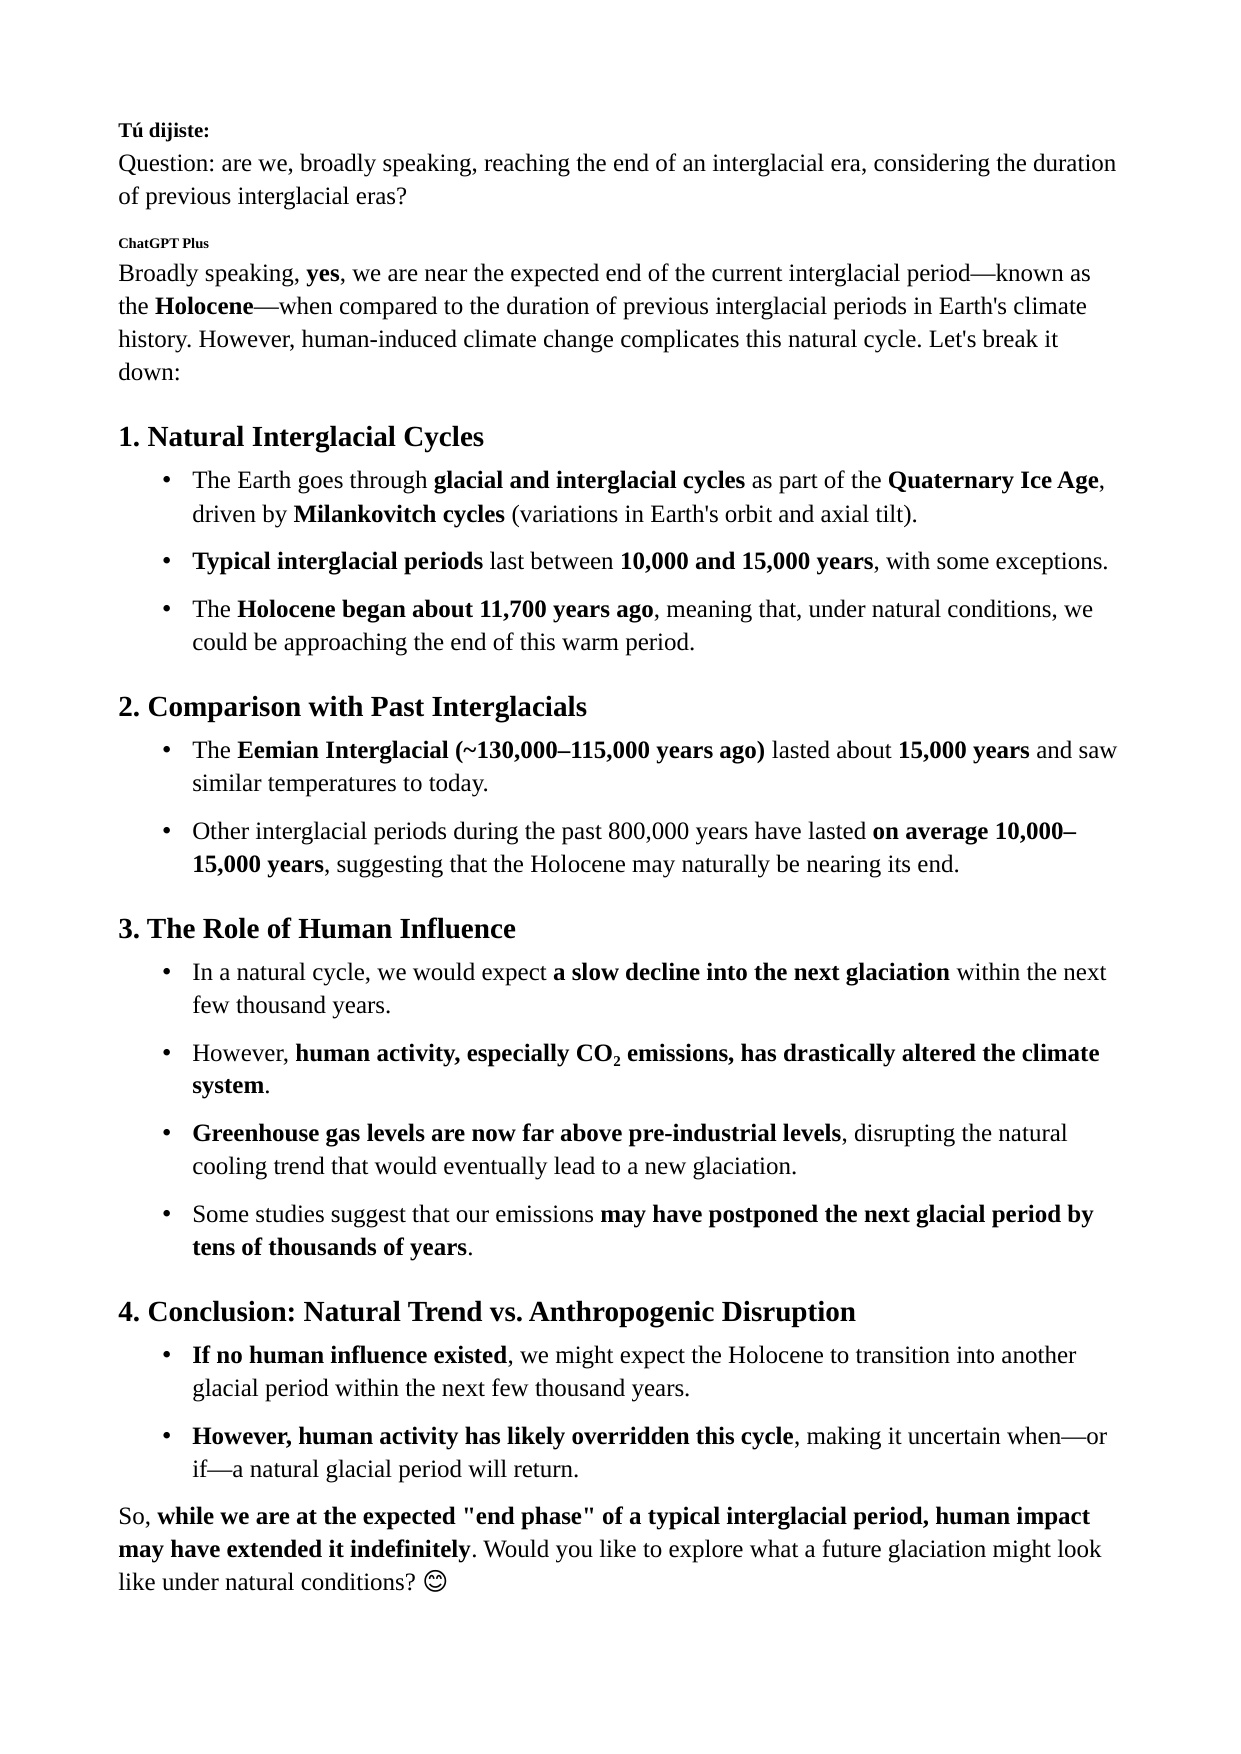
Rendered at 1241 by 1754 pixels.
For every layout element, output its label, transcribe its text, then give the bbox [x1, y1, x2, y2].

subtitle Tú dijiste: [118, 118, 1122, 142]
subtitle ChatGPT Plus [118, 235, 1122, 252]
list The Eemian Interglacial (~130,000–115,000 years ago) lasted about 15,000 years and saw similar temperatures to today. [162, 735, 1122, 797]
list Greenhouse gas levels are now far above pre-industrial levels, disrupting the natural cooling trend that would eventually lead to a new glaciation. [162, 1118, 1122, 1180]
list The Earth goes through glacial and interglacial cycles as part of the Quaternary Ice Age, driven by Milankovitch cycles (variations in Earth's orbit and axial tilt). [162, 466, 1122, 527]
subtitle 4. Conclusion: Natural Trend vs. Anthropogenic Disruption [118, 1294, 1122, 1328]
list In a natural cycle, we would expect a slow decline into the next glaciation within the next few thousand years. [162, 957, 1122, 1019]
list The Holocene began about 11,700 years ago, meaning that, under natural conditions, we could be approaching the end of this warm period. [162, 594, 1122, 656]
list Typical interglacial periods last between 10,000 and 15,000 years, with some exceptions. [162, 546, 1122, 575]
subtitle 3. The Role of Human Influence [118, 911, 1122, 944]
text Question: are we, broadly speaking, reaching the end of an interglacial era, considering the duration of previous interglacial eras? [118, 148, 1122, 210]
list However, human activity, especially CO₂ emissions, has drastically altered the climate system. [162, 1038, 1122, 1099]
subtitle 2. Comparison with Past Interglacials [118, 689, 1122, 723]
text So, while we are at the expected "end phase" of a typical interglacial period, human impact may have extended it indefinitely. Would you like to explore what a future glaciation might look like under natural conditions? 😊 [118, 1501, 1122, 1596]
text Broadly speaking, yes, we are near the expected end of the current interglacial period—known as the Holocene—when compared to the duration of previous interglacial periods in Earth's climate history. However, human-induced climate change complicates this natural cycle. Let's break it down: [118, 258, 1122, 386]
subtitle 1. Natural Interglacial Cycles [118, 419, 1122, 453]
list If no human influence existed, we might expect the Holocene to transition into another glacial period within the next few thousand years. [162, 1340, 1122, 1402]
list Other interglacial periods during the past 800,000 years have lasted on average 10,000–15,000 years, suggesting that the Holocene may naturally be nearing its end. [162, 816, 1122, 877]
list Some studies suggest that our emissions may have postponed the next glacial period by tens of thousands of years. [162, 1199, 1122, 1261]
list However, human activity has likely overridden this cycle, making it uncertain when—or if—a natural glacial period will return. [162, 1421, 1122, 1482]
